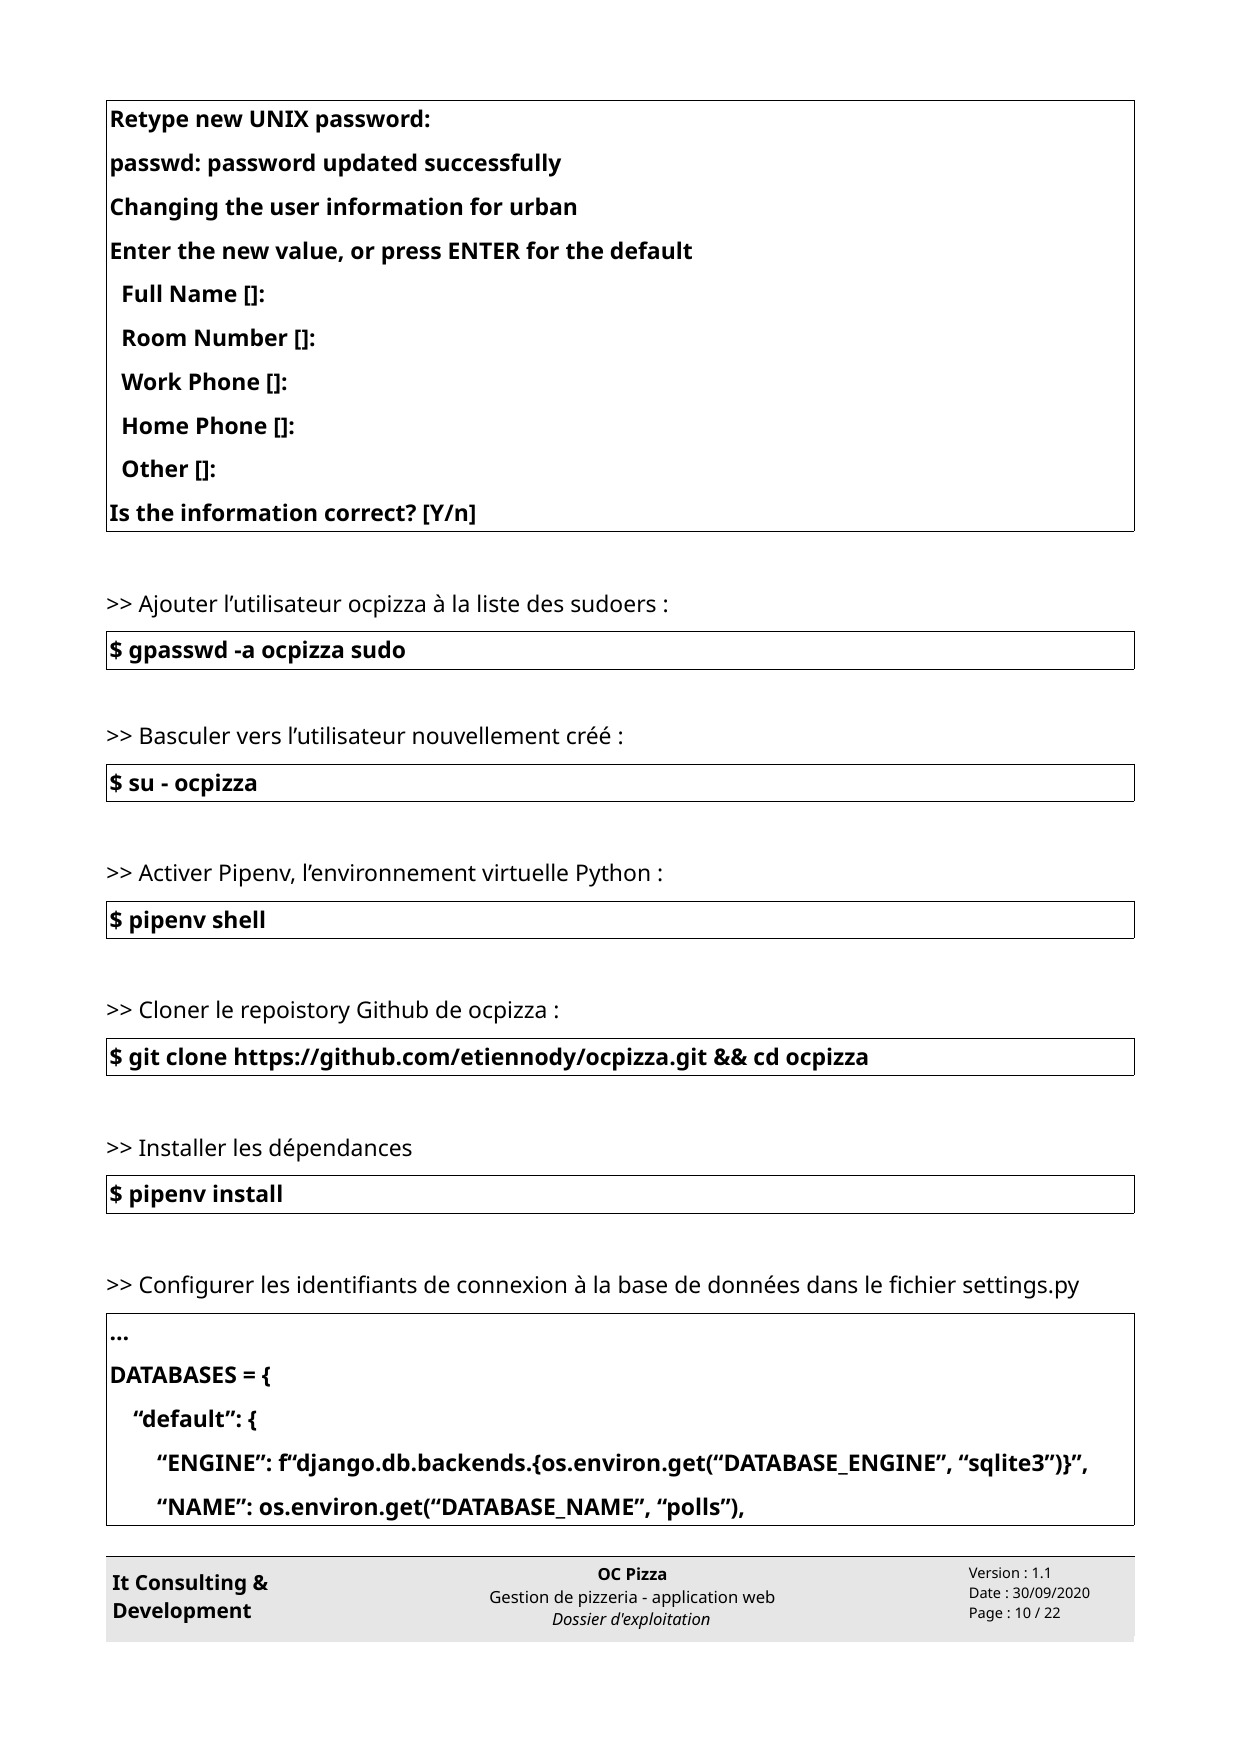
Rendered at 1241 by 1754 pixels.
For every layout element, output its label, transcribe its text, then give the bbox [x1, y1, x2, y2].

text >> Configurer les identifiants de connexion à la base de données dans le fichier settings.py [106, 1269, 1134, 1300]
text “ENGINE”: f“django.db.backends.{os.environ.get(“DATABASE_ENGINE”, “sqlite3”)}”, [107, 1444, 1134, 1478]
text Other []: [107, 450, 1134, 485]
text >> Ajouter l’utilisateur ocpizza à la liste des sudoers : [106, 588, 1134, 619]
text Work Phone []: [107, 363, 1134, 397]
text $ pipenv shell [107, 902, 1134, 938]
text $ gpasswd -a ocpizza sudo [107, 632, 1134, 669]
text … [107, 1314, 1134, 1347]
text Enter the new value, or press ENTER for the default [107, 232, 1134, 266]
text >> Installer les dépendances [106, 1132, 1134, 1163]
text >> Basculer vers l’utilisateur nouvellement créé : [106, 720, 1134, 751]
text DATABASES = { [107, 1356, 1134, 1391]
text Changing the user information for urban [107, 188, 1134, 222]
text >> Activer Pipenv, l’environnement virtuelle Python : [106, 857, 1134, 888]
text Room Number []: [107, 319, 1134, 353]
text $ su - ocpizza [107, 765, 1134, 801]
text >> Cloner le repoistory Github de ocpizza : [106, 994, 1134, 1026]
text Retype new UNIX password: [107, 101, 1134, 135]
text Is the information correct? [Y/n] [107, 494, 1134, 531]
text passwd: password updated successfully [107, 144, 1134, 178]
text “default”: { [107, 1400, 1134, 1434]
text $ git clone https://github.com/etiennody/ocpizza.git && cd ocpizza [107, 1039, 1134, 1075]
text Full Name []: [107, 275, 1134, 310]
text $ pipenv install [107, 1176, 1134, 1213]
text “NAME”: os.environ.get(“DATABASE_NAME”, “polls”), [107, 1488, 1134, 1525]
text Home Phone []: [107, 407, 1134, 441]
